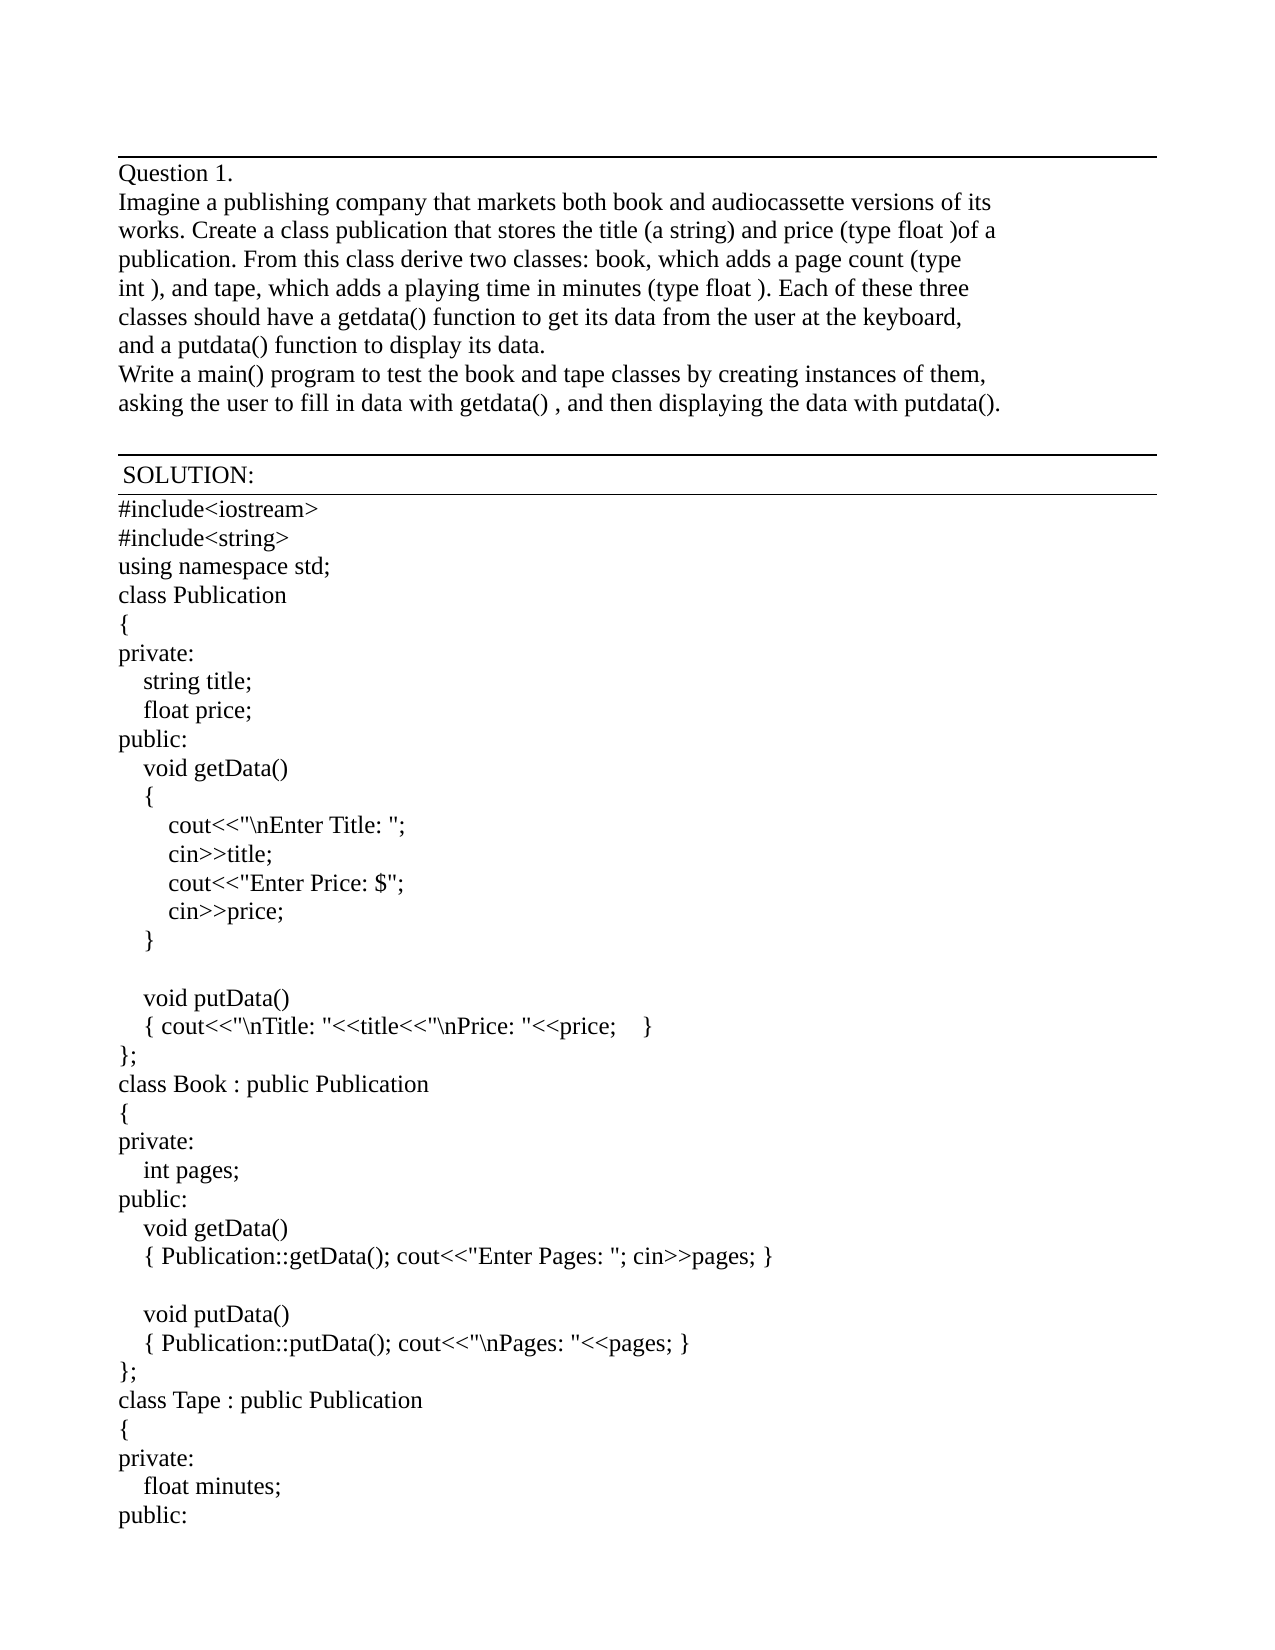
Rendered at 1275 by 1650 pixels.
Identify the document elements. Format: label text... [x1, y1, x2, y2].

text private: [118, 1443, 1157, 1471]
text class Book : public Publication [118, 1069, 1157, 1098]
text void getData() [118, 753, 1157, 781]
text int pages; [118, 1155, 1157, 1184]
text Write a main() program to test the book and tape classes by creating instances of them, [118, 359, 1157, 388]
text { cout<<"\nTitle: "<<title<<"\nPrice: "<<price; } [118, 1011, 1157, 1040]
text }; [118, 1356, 1157, 1385]
text public: [118, 1500, 1157, 1529]
text float minutes; [118, 1471, 1157, 1500]
text class Tape : public Publication [118, 1385, 1157, 1414]
text cin>>title; [118, 839, 1157, 868]
text { [118, 1414, 1157, 1443]
text { [118, 781, 1157, 810]
text }; [118, 1040, 1157, 1069]
text Imagine a publishing company that markets both book and audiocassette versions of its [118, 187, 1157, 215]
text { [118, 609, 1157, 638]
text Question 1. [118, 158, 1157, 187]
text classes should have a getdata() function to get its data from the user at the keyboard, [118, 302, 1157, 330]
text publication. From this class derive two classes: book, which adds a page count (type [118, 244, 1157, 273]
text class Publication [118, 580, 1157, 609]
text { Publication::putData(); cout<<"\nPages: "<<pages; } [118, 1328, 1157, 1356]
text private: [118, 1126, 1157, 1155]
text public: [118, 724, 1157, 753]
text float price; [118, 695, 1157, 724]
text public: [118, 1184, 1157, 1213]
text SOLUTION: [118, 456, 1157, 494]
text cout<<"Enter Price: $"; [118, 868, 1157, 896]
text void putData() [118, 1299, 1157, 1328]
text { [118, 1098, 1157, 1126]
text } [118, 925, 1157, 954]
text void getData() [118, 1213, 1157, 1241]
text asking the user to fill in data with getdata() , and then displaying the data with putdata(). [118, 388, 1157, 417]
text works. Create a class publication that stores the title (a string) and price (type float )of a [118, 215, 1157, 244]
text cin>>price; [118, 896, 1157, 925]
text int ), and tape, which adds a playing time in minutes (type float ). Each of these three [118, 273, 1157, 302]
text { Publication::getData(); cout<<"Enter Pages: "; cin>>pages; } [118, 1241, 1157, 1270]
text using namespace std; [118, 551, 1157, 580]
text and a putdata() function to display its data. [118, 330, 1157, 359]
text private: [118, 638, 1157, 666]
text #include<string> [118, 523, 1157, 551]
text #include<iostream> [118, 495, 1157, 523]
text cout<<"\nEnter Title: "; [118, 810, 1157, 839]
text string title; [118, 666, 1157, 695]
text void putData() [118, 983, 1157, 1011]
